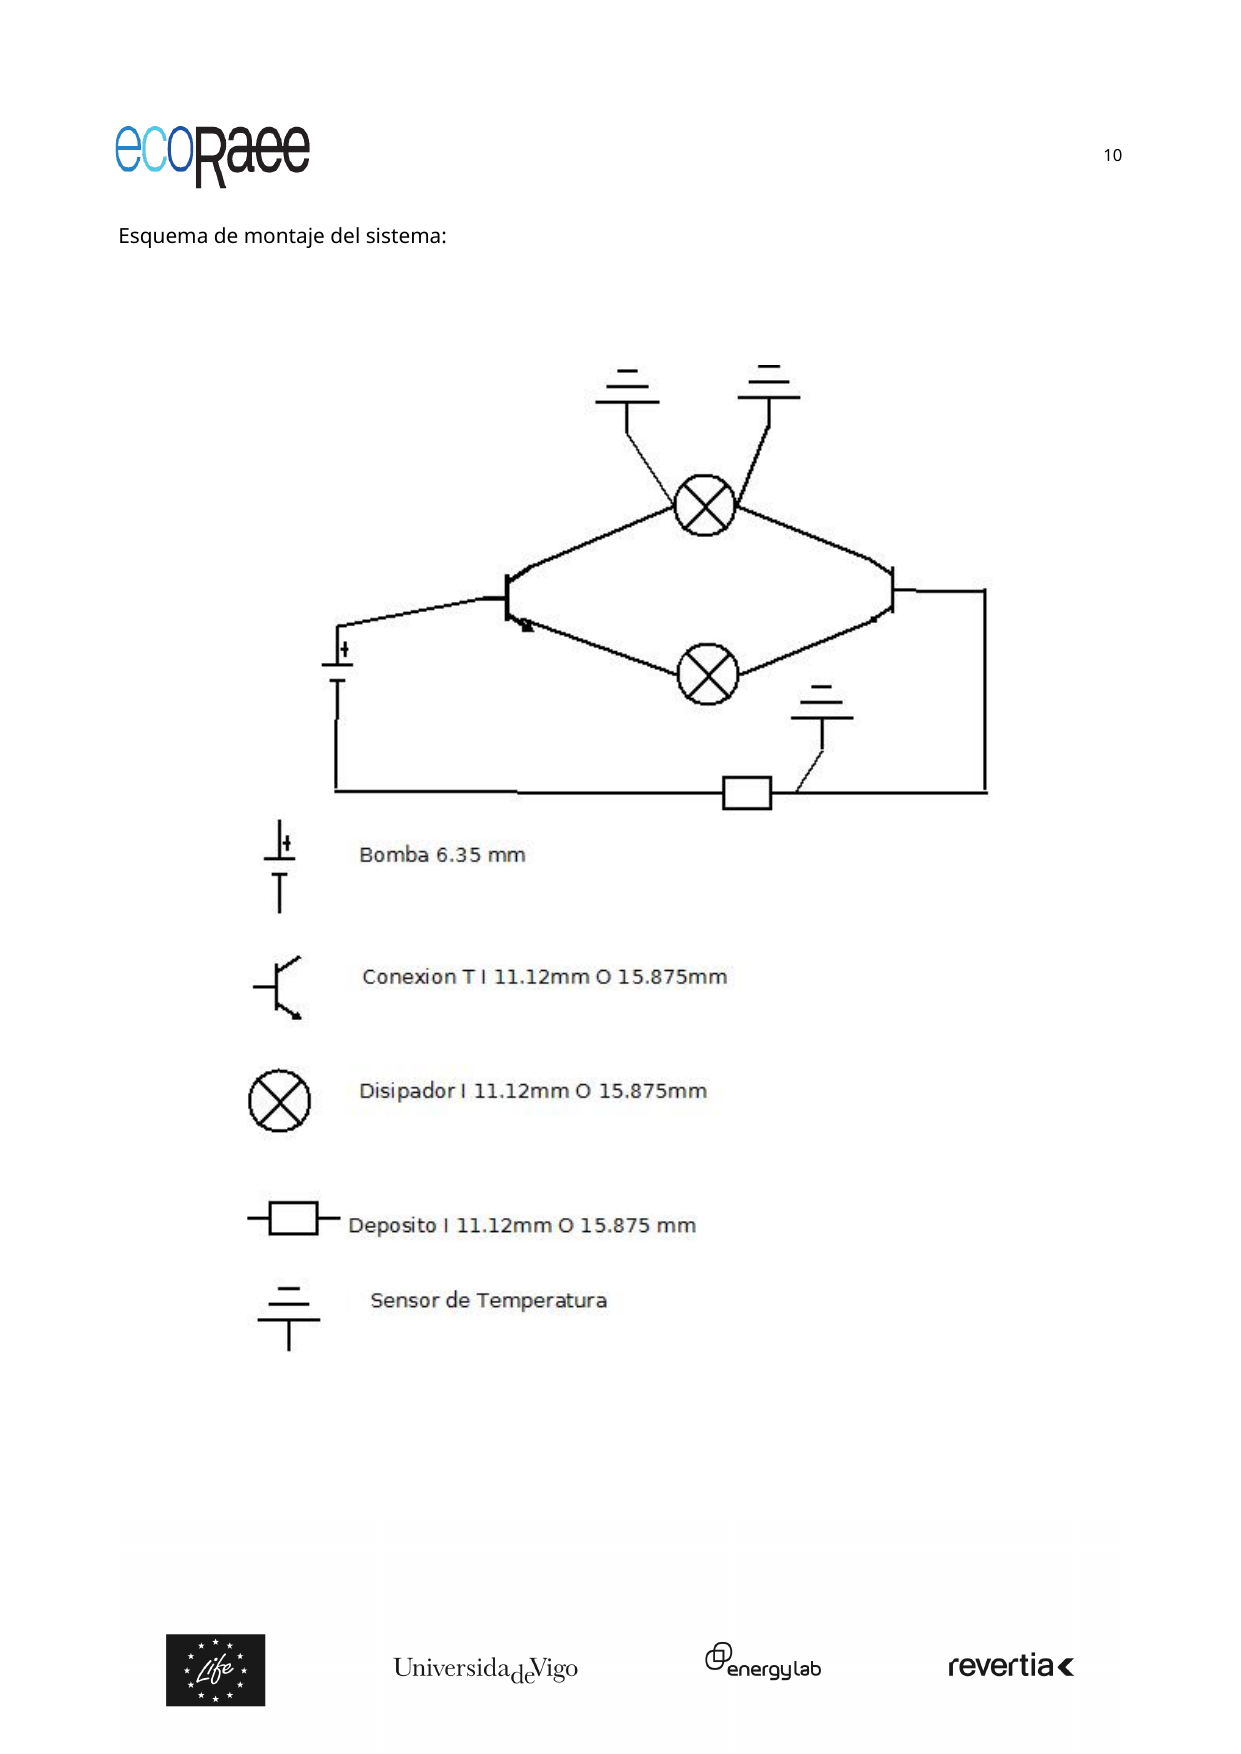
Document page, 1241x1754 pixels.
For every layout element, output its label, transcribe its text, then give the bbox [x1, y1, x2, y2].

text Esquema de montaje del sistema: [118, 221, 1122, 250]
picture [114, 124, 311, 190]
picture [247, 365, 993, 1353]
picture [118, 1514, 1123, 1754]
